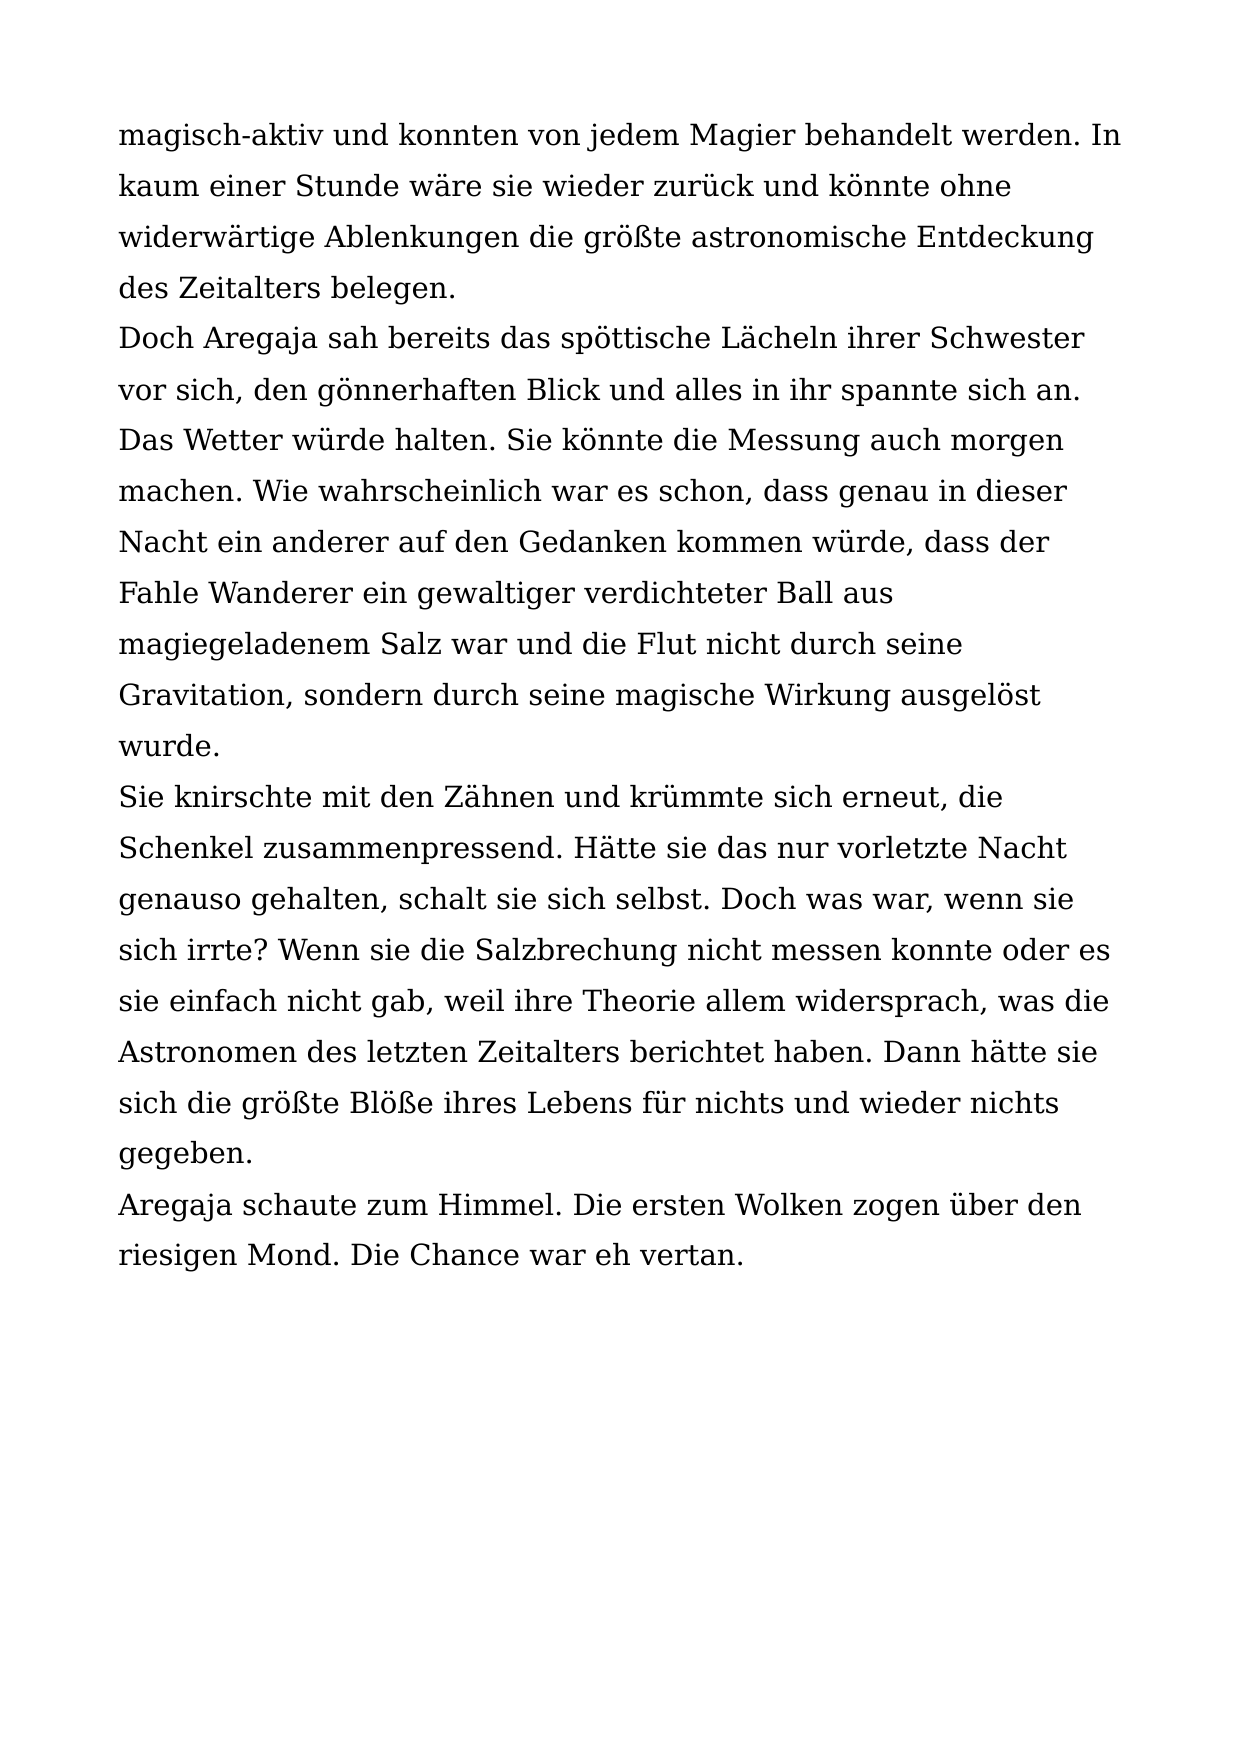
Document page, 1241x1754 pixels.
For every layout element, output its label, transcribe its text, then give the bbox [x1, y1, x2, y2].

text Doch Aregaja sah bereits das spöttische Lächeln ihrer Schwester vor sich, den gönnerhaften Blick und alles in ihr spannte sich an. Das Wetter würde halten. Sie könnte die Messung auch morgen machen. Wie wahrscheinlich war es schon, dass genau in dieser Nacht ein anderer auf den Gedanken kommen würde, dass der Fahle Wanderer ein gewaltiger verdichteter Ball aus magiegeladenem Salz war und die Flut nicht durch seine Gravitation, sondern durch seine magische Wirkung ausgelöst wurde. [118, 322, 1122, 763]
text Sie knirschte mit den Zähnen und krümmte sich erneut, die Schenkel zusammenpressend. Hätte sie das nur vorletzte Nacht genauso gehalten, schalt sie sich selbst. Doch was war, wenn sie sich irrte? Wenn sie die Salzbrechung nicht messen konnte oder es sie einfach nicht gab, weil ihre Theorie allem widersprach, was die Astronomen des letzten Zeitalters berichtet haben. Dann hätte sie sich die größte Blöße ihres Lebens für nichts und wieder nichts gegeben. [118, 780, 1122, 1171]
text Aregaja schaute zum Himmel. Die ersten Wolken zogen über den riesigen Mond. Die Chance war eh vertan. [118, 1188, 1122, 1273]
text magisch-aktiv und konnten von jedem Magier behandelt werden. In kaum einer Stunde wäre sie wieder zurück und könnte ohne widerwärtige Ablenkungen die größte astronomische Entdeckung des Zeitalters belegen. [118, 118, 1122, 305]
